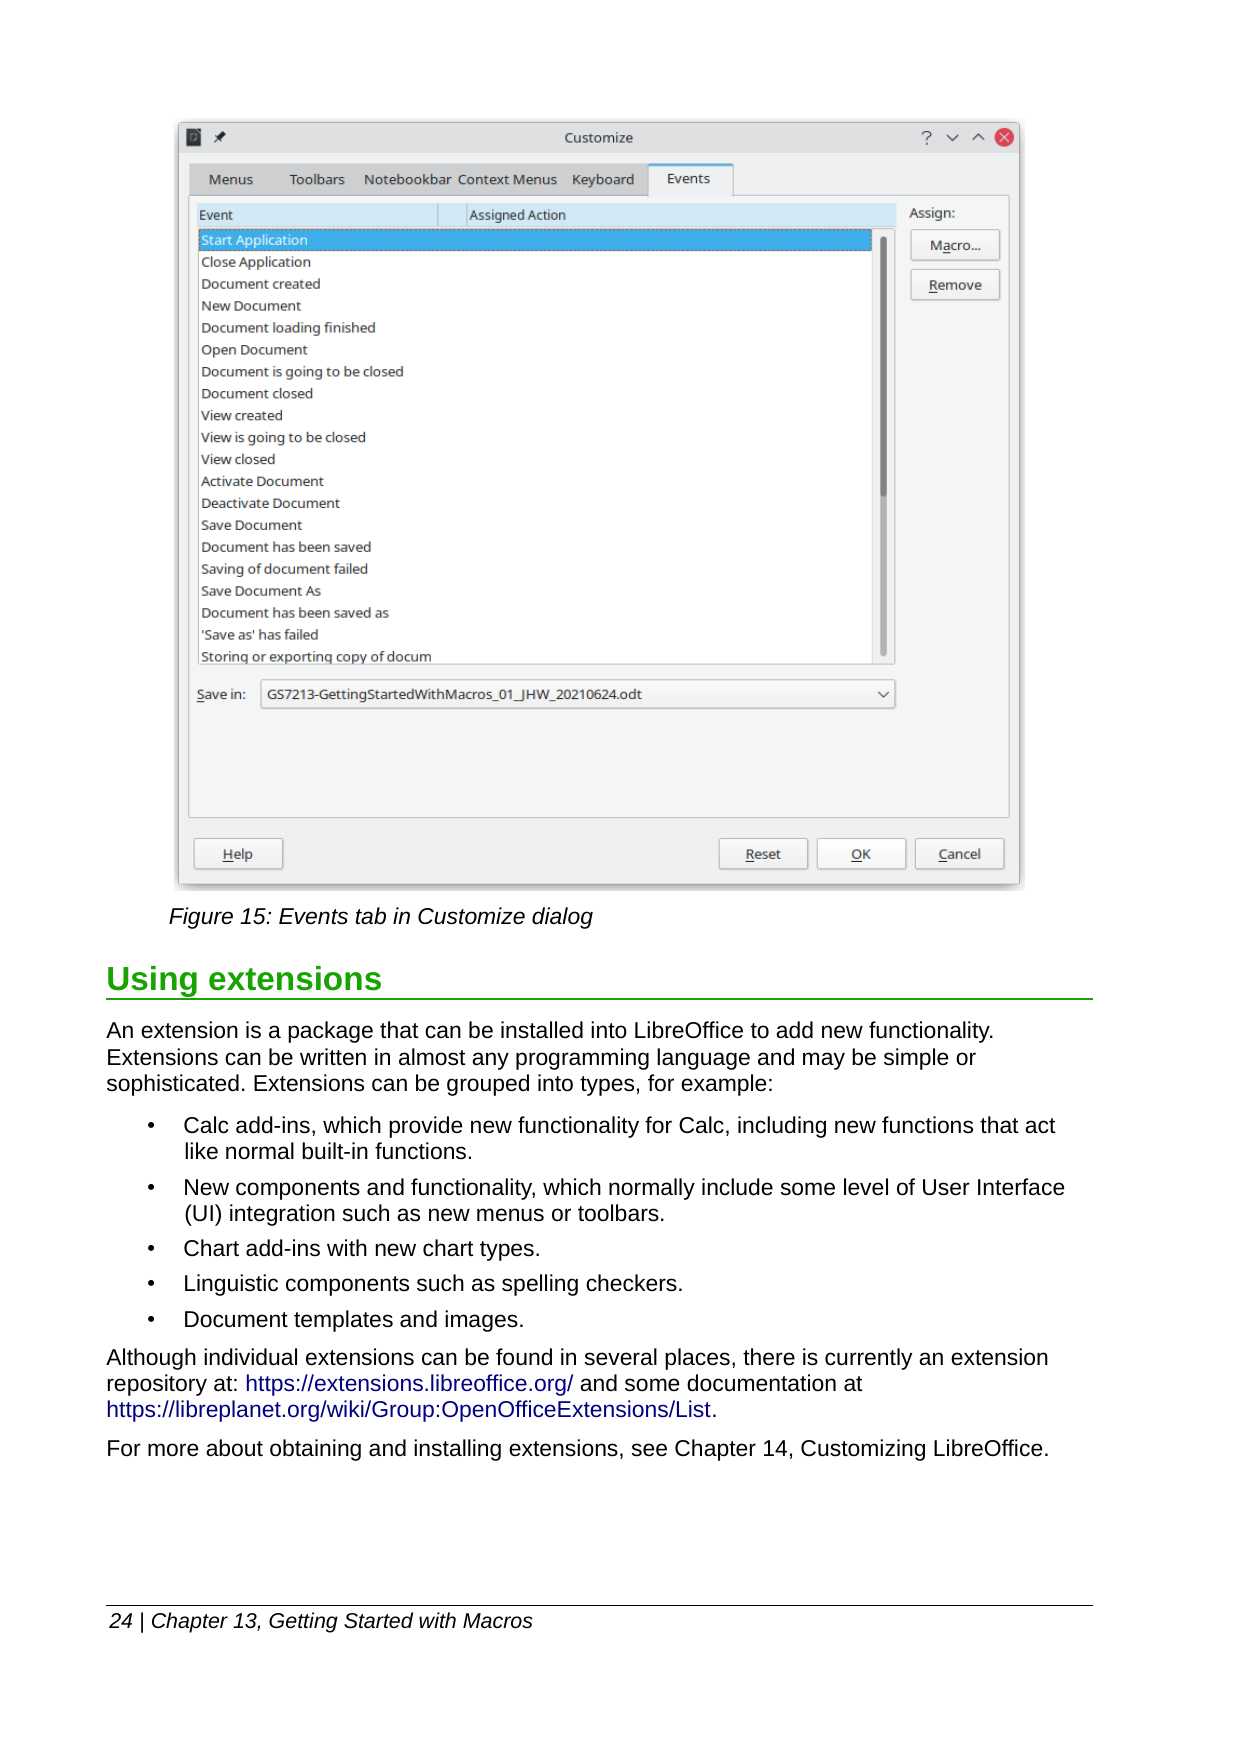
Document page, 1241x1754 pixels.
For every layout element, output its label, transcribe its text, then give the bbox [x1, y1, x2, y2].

list Calc add-ins, which provide new functionality for Calc, including new functions that act like normal built-in functions. [144, 1109, 1093, 1165]
picture [173, 118, 1025, 891]
list An extension is a package that can be installed into LibreOffice to add new functionality. Extensions can be written in almost any programming language and may be simple or sophisticated. Extensions can be grouped into types, for example: [106, 1017, 1093, 1097]
text Figure 15: Events tab in Customize dialog [169, 903, 1030, 929]
list Linguistic components such as spelling checkers. [144, 1267, 1093, 1297]
list New components and functionality, which normally include some level of User Interface (UI) integration such as new menus or toolbars. [144, 1171, 1093, 1226]
list Chart add-ins with new chart types. [144, 1232, 1093, 1261]
list Document templates and images. [144, 1303, 1093, 1335]
text For more about obtaining and installing extensions, see Chapter 14, Customizing LibreOffice. [106, 1435, 1093, 1462]
subtitle Using extensions [106, 959, 1093, 998]
text Although individual extensions can be found in several places, there is currently an extension repository at: https://extensions.libreoffice.org/ and some documentation at https://libreplanet.org/wiki/Group:OpenOfficeExtensions/List. [106, 1344, 1093, 1423]
